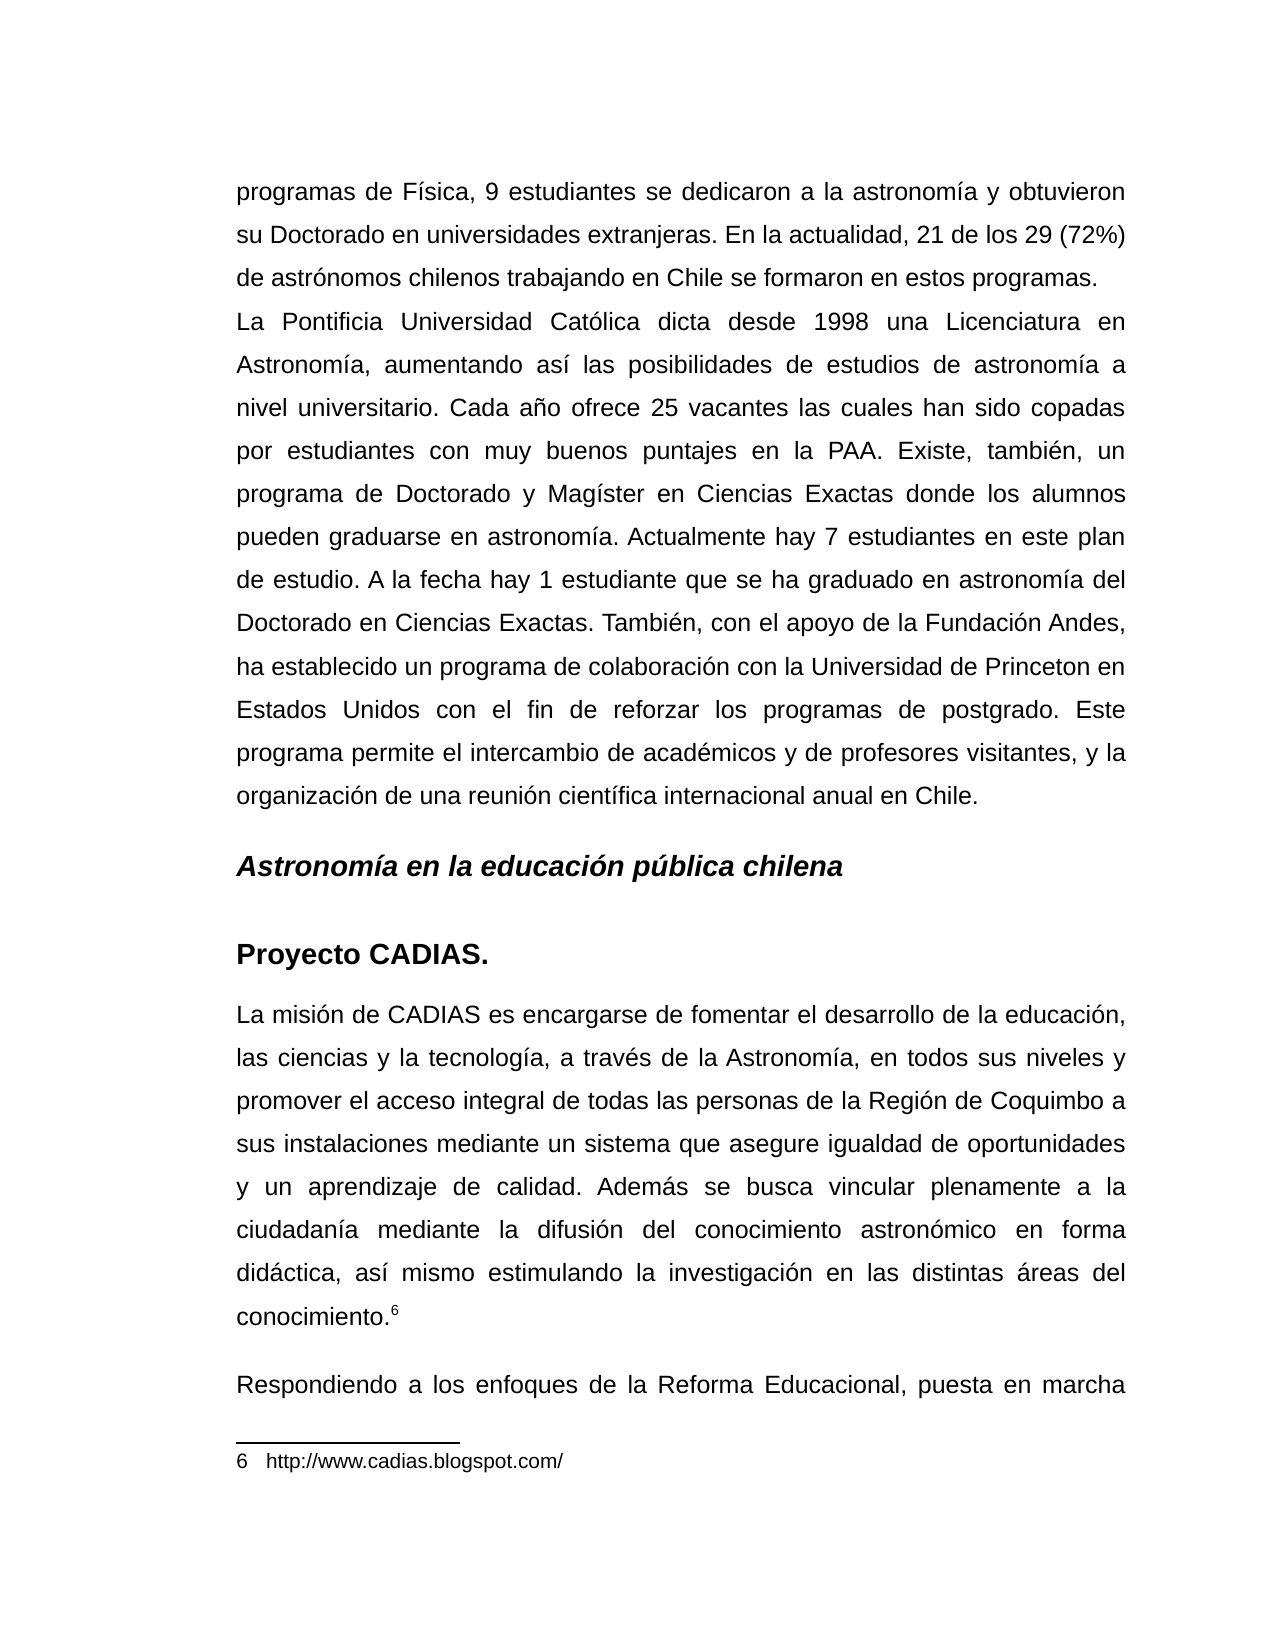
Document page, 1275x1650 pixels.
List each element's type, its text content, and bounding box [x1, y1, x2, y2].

text La misión de CADIAS es encargarse de fomentar el desarrollo de la educación, las ciencias y la tecnología, a través de la Astronomía, en todos sus niveles y promover el acceso integral de todas las personas de la Región de Coquimbo a sus instalaciones mediante un sistema que asegure igualdad de oportunidades y un aprendizaje de calidad. Además se busca vincular plenamente a la ciudadanía mediante la difusión del conocimiento astronómico en forma didáctica, así mismo estimulando la investigación en las distintas áreas del conocimiento. [236, 1000, 1127, 1330]
subtitle Proyecto CADIAS. [236, 937, 1127, 970]
text Respondiendo a los enfoques de la Reforma Educacional, puesta en marcha [236, 1370, 1127, 1398]
text La Pontificia Universidad Católica dicta desde 1998 una Licenciatura en Astronomía, aumentando así las posibilidades de estudios de astronomía a nivel universitario. Cada año ofrece 25 vacantes las cuales han sido copadas por estudiantes con muy buenos puntajes en la PAA. Existe, también, un programa de Doctorado y Magíster en Ciencias Exactas donde los alumnos pueden graduarse en astronomía. Actualmente hay 7 estudiantes en este plan de estudio. A la fecha hay 1 estudiante que se ha graduado en astronomía del Doctorado en Ciencias Exactas. También, con el apoyo de la Fundación Andes, ha establecido un programa de colaboración con la Universidad de Princeton en Estados Unidos con el fin de reforzar los programas de postgrado. Este programa permite el intercambio de académicos y de profesores visitantes, y la organización de una reunión científica internacional anual en Chile. [236, 307, 1127, 810]
text programas de Física, 9 estudiantes se dedicaron a la astronomía y obtuvieron su Doctorado en universidades extranjeras. En la actualidad, 21 de los 29 (72%) de astrónomos chilenos trabajando en Chile se formaron en estos programas. [236, 177, 1127, 292]
subtitle Astronomía en la educación pública chilena [236, 849, 1127, 883]
text http://www.cadias.blogspot.com/ [236, 1449, 1127, 1473]
